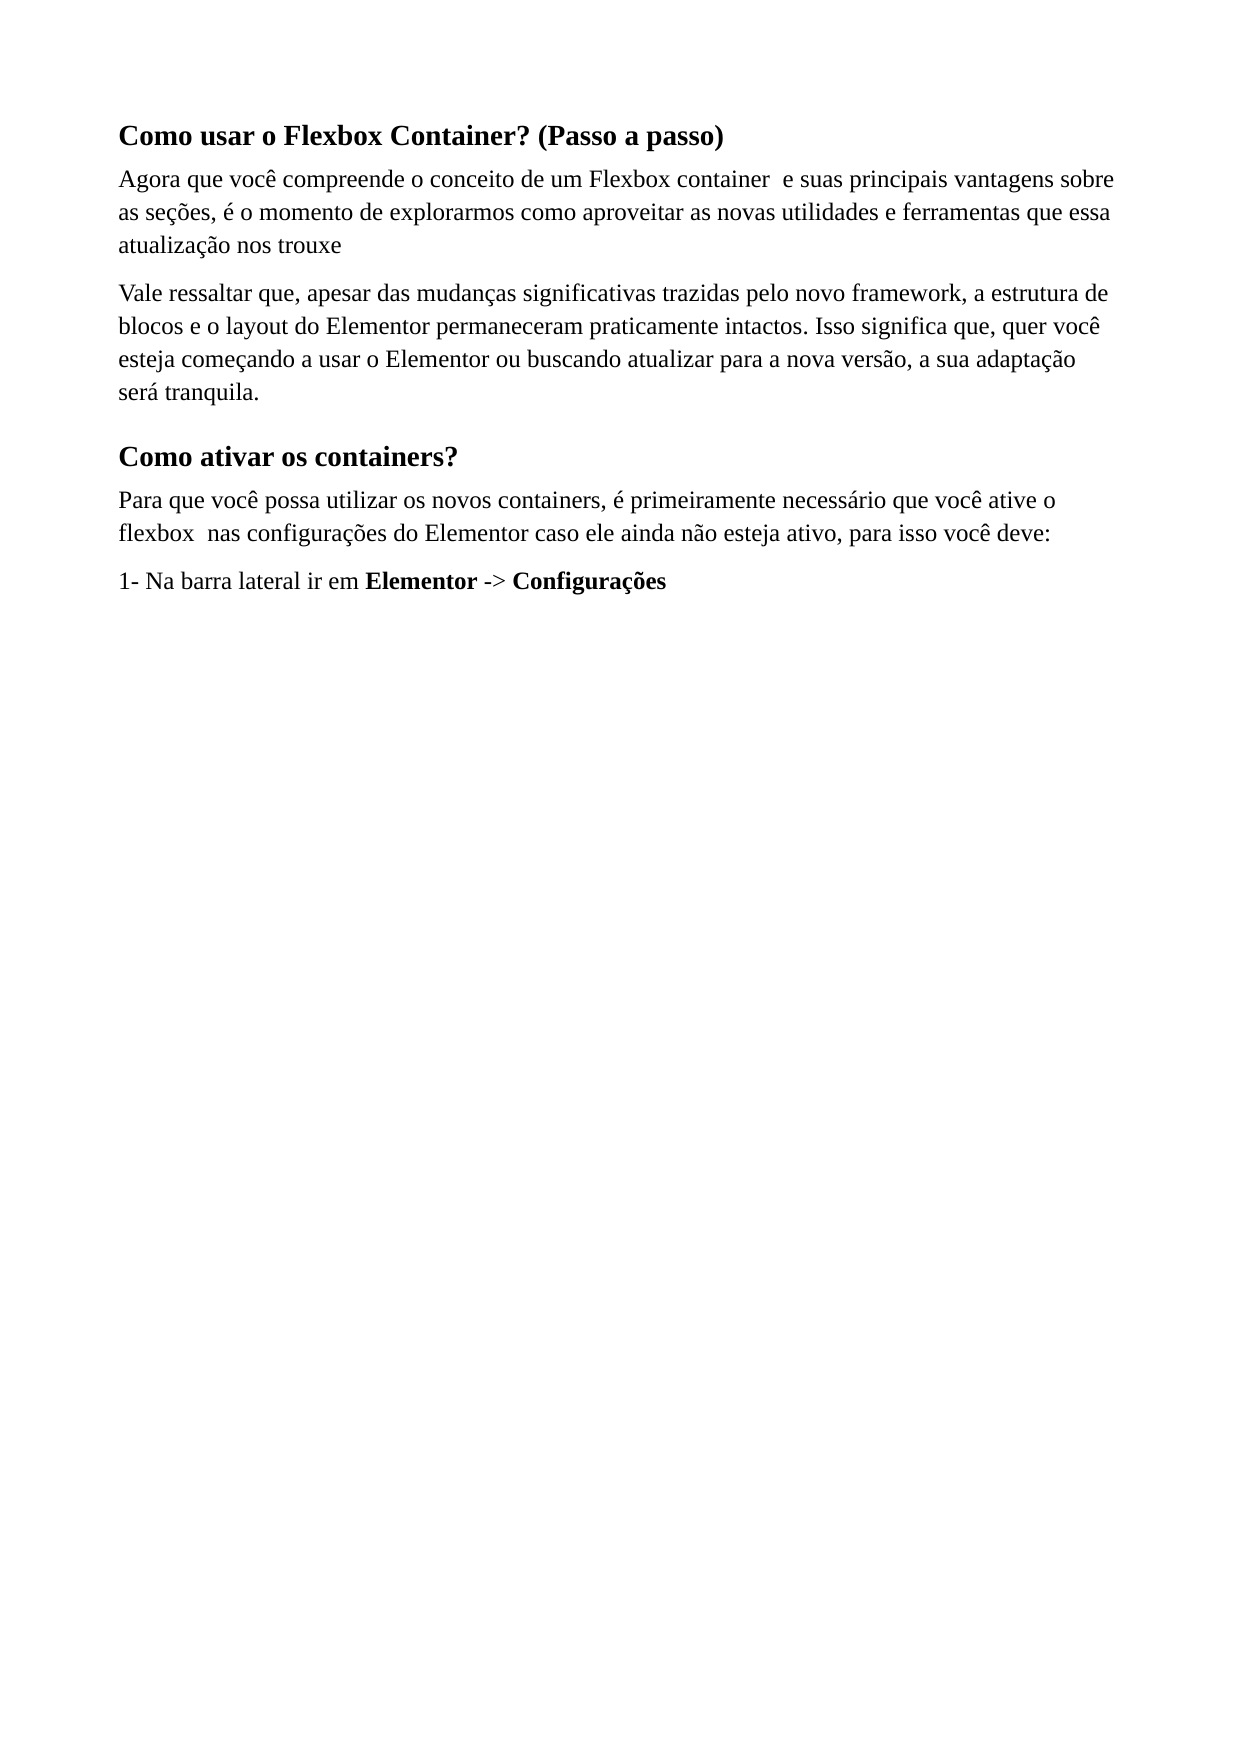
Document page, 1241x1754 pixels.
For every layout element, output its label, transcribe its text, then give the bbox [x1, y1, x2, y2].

text 1- Na barra lateral ir em Elementor -> Configurações [118, 566, 1122, 594]
subtitle Como ativar os containers? [118, 439, 1122, 473]
text Vale ressaltar que, apesar das mudanças significativas trazidas pelo novo framework, a estrutura de blocos e o layout do Elementor permaneceram praticamente intactos. Isso significa que, quer você esteja começando a usar o Elementor ou buscando atualizar para a nova versão, a sua adaptação será tranquila. [118, 278, 1122, 406]
text Para que você possa utilizar os novos containers, é primeiramente necessário que você ative o flexbox nas configurações do Elementor caso ele ainda não esteja ativo, para isso você deve: [118, 485, 1122, 547]
text Agora que você compreende o conceito de um Flexbox container e suas principais vantagens sobre as seções, é o momento de explorarmos como aproveitar as novas utilidades e ferramentas que essa atualização nos trouxe [118, 164, 1122, 259]
subtitle Como usar o Flexbox Container? (Passo a passo) [118, 118, 1122, 152]
